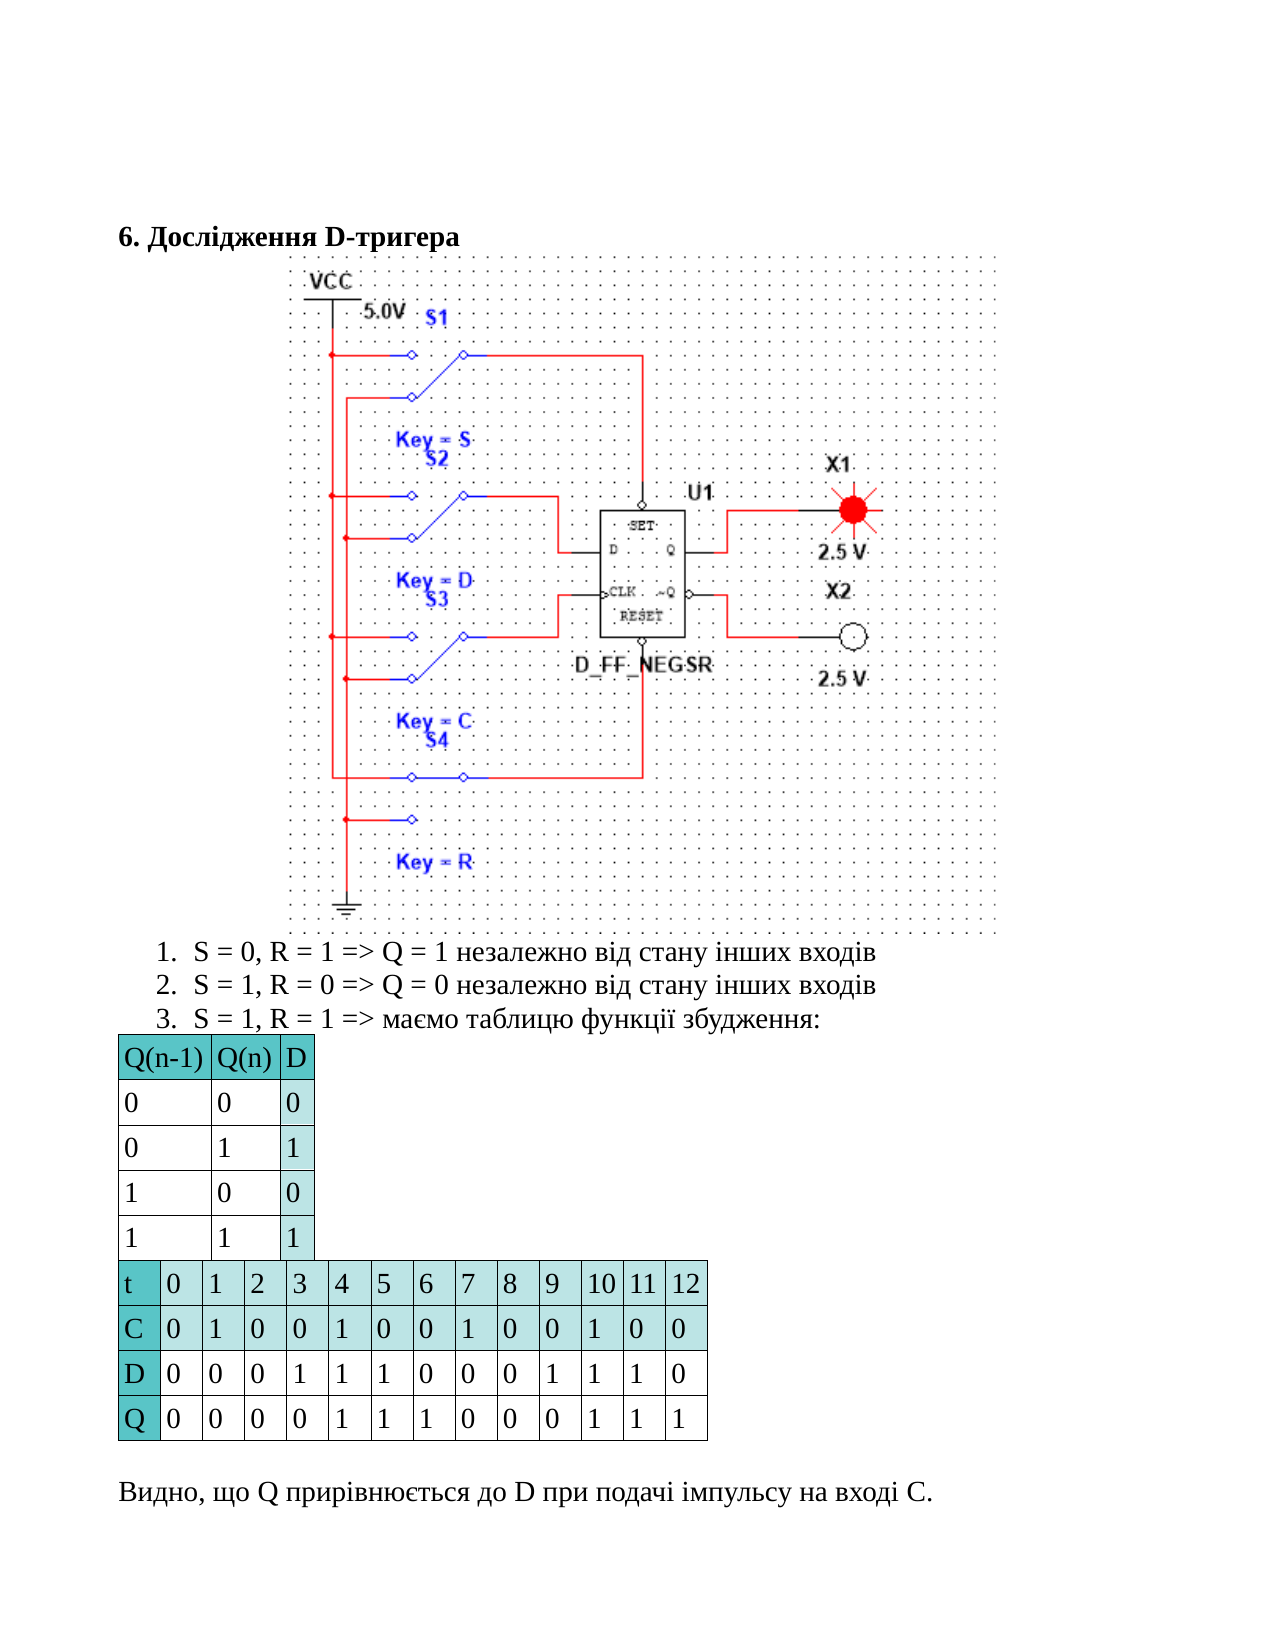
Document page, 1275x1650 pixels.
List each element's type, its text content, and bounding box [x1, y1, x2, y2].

text Видно, що Q прирівнюється до D при подачі імпульсу на вході C. [118, 1474, 1157, 1507]
table_cell 0 [212, 1080, 280, 1124]
table_cell 1 [540, 1351, 581, 1395]
table_cell 1 [372, 1351, 413, 1395]
table_cell 0 [372, 1306, 413, 1350]
table_cell 1 [203, 1306, 244, 1350]
table_cell 0 [245, 1306, 286, 1350]
table_header t [119, 1261, 160, 1305]
list S = 0, R = 1 => Q = 1 незалежно від стану інших входів [156, 252, 1157, 967]
table_header Q(n) [212, 1035, 280, 1079]
table_cell 0 [203, 1351, 244, 1395]
table_cell 1 [624, 1396, 665, 1440]
table_cell 1 [212, 1126, 280, 1169]
table_header 7 [456, 1261, 497, 1305]
table_cell 0 [498, 1351, 539, 1395]
table_cell 1 [582, 1396, 623, 1440]
table_cell 0 [498, 1306, 539, 1350]
table_cell 0 [414, 1306, 455, 1350]
table_header Q(n-1) [119, 1035, 211, 1079]
table_header 10 [582, 1261, 623, 1305]
table_cell 0 [212, 1171, 280, 1215]
table_cell 0 [161, 1306, 202, 1350]
table_header 8 [498, 1261, 539, 1305]
table_cell 1 [281, 1216, 314, 1260]
list S = 1, R = 0 => Q = 0 незалежно від стану інших входів [156, 967, 1157, 1001]
table_cell 1 [666, 1396, 707, 1440]
table_header 1 [203, 1261, 244, 1305]
table_cell 0 [161, 1351, 202, 1395]
table_cell Q [119, 1396, 160, 1440]
table_cell 1 [329, 1306, 371, 1350]
table_header 9 [540, 1261, 581, 1305]
table_header 11 [624, 1261, 665, 1305]
table_header 4 [329, 1261, 371, 1305]
table_header 5 [372, 1261, 413, 1305]
table_cell 1 [582, 1306, 623, 1350]
table_cell 0 [287, 1306, 328, 1350]
table_cell 1 [329, 1351, 371, 1395]
list S = 1, R = 1 => маємо таблицю функції збудження: [156, 1001, 1157, 1034]
table_cell 0 [161, 1396, 202, 1440]
table_cell 0 [498, 1396, 539, 1440]
table_cell 0 [287, 1396, 328, 1440]
table_cell 0 [666, 1306, 707, 1350]
table_cell 0 [414, 1351, 455, 1395]
table_cell 1 [281, 1126, 314, 1169]
table_cell 1 [372, 1396, 413, 1440]
table_header 2 [245, 1261, 286, 1305]
table_cell 1 [119, 1216, 211, 1260]
table_cell 0 [119, 1080, 211, 1124]
table_cell 0 [281, 1171, 314, 1215]
table_cell 1 [456, 1306, 497, 1350]
table_cell 0 [245, 1351, 286, 1395]
table_cell 1 [212, 1216, 280, 1260]
table_cell 1 [287, 1351, 328, 1395]
table_cell 1 [119, 1171, 211, 1215]
table_cell 0 [245, 1396, 286, 1440]
table_header D [281, 1035, 314, 1079]
text 6. Дослідження D-тригера [118, 219, 1157, 252]
table_cell 0 [281, 1080, 314, 1124]
table_cell 1 [582, 1351, 623, 1395]
table_cell 1 [624, 1351, 665, 1395]
table_cell 0 [666, 1351, 707, 1395]
picture [279, 252, 996, 934]
table_cell 0 [456, 1396, 497, 1440]
table_header 6 [414, 1261, 455, 1305]
table_header 3 [287, 1261, 328, 1305]
table_header 12 [666, 1261, 707, 1305]
table_cell 0 [119, 1126, 211, 1169]
table_cell C [119, 1306, 160, 1350]
table_cell 1 [329, 1396, 371, 1440]
table_cell 0 [624, 1306, 665, 1350]
table_cell 0 [203, 1396, 244, 1440]
table_cell 0 [540, 1306, 581, 1350]
table_cell 1 [414, 1396, 455, 1440]
table_cell 0 [456, 1351, 497, 1395]
table_cell D [119, 1351, 160, 1395]
table_header 0 [161, 1261, 202, 1305]
table_cell 0 [540, 1396, 581, 1440]
